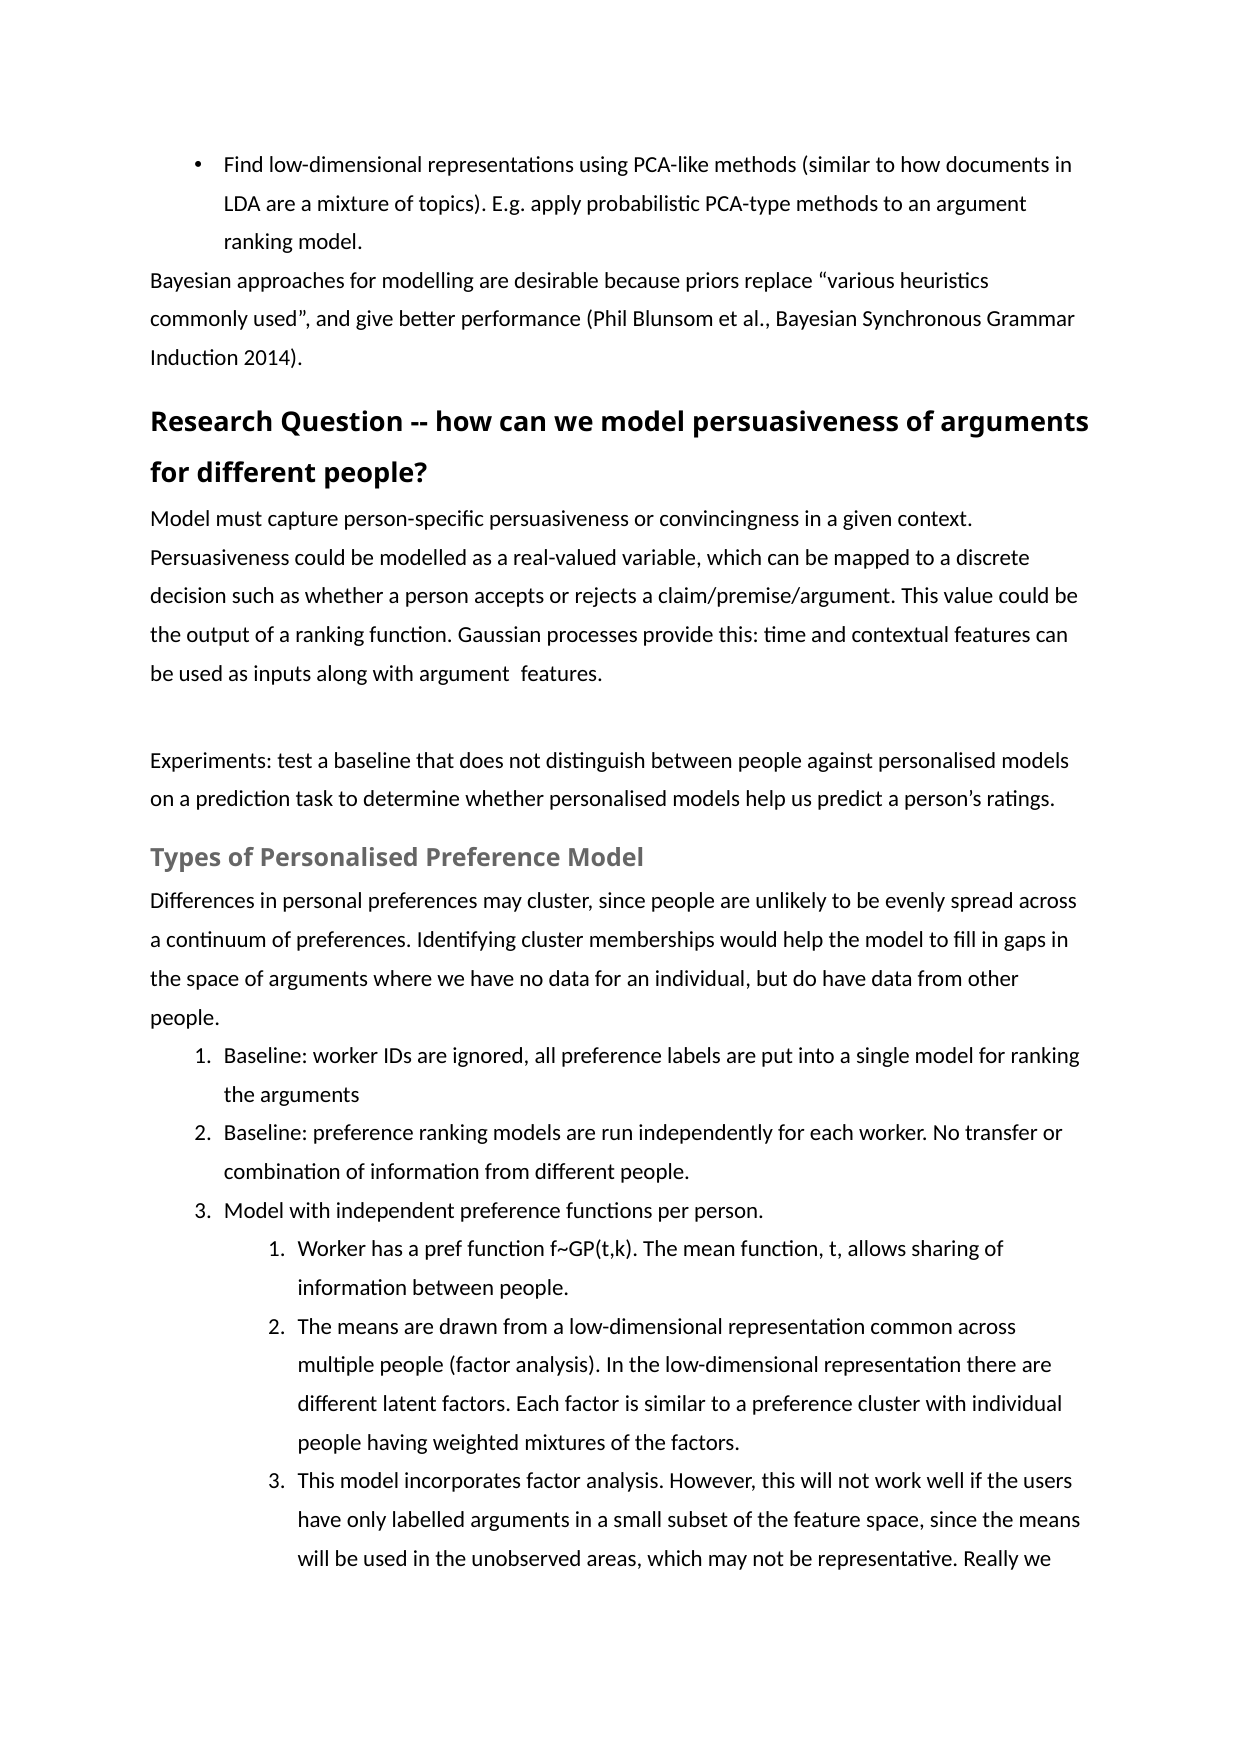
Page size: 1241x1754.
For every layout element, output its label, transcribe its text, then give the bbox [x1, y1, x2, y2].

subtitle Research Question -- how can we model persuasiveness of arguments for different people? [150, 403, 1090, 490]
text Differences in personal preferences may cluster, since people are unlikely to be evenly spread across a continuum of preferences. Identifying cluster memberships would help the model to fill in gaps in the space of arguments where we have no data for an individual, but do have data from other people. [150, 887, 1090, 1031]
text Model must capture person-specific persuasiveness or convincingness in a given context. Persuasiveness could be modelled as a real-valued variable, which can be mapped to a discrete decision such as whether a person accepts or rejects a claim/premise/argument. This value could be the output of a ranking function. Gaussian processes provide this: time and contextual features can be used as inputs along with argument features. [150, 504, 1090, 687]
list Model with independent preference functions per person. [194, 1196, 1090, 1224]
list Baseline: preference ranking models are run independently for each worker. No transfer or combination of information from different people. [194, 1118, 1090, 1185]
list Baseline: worker IDs are ignored, all preference labels are put into a single model for ranking the arguments [194, 1041, 1090, 1108]
list Worker has a pref function f~GP(t,k). The mean function, t, allows sharing of information between people. [268, 1234, 1090, 1301]
text Bayesian approaches for modelling are desirable because priors replace “various heuristics commonly used”, and give better performance (Phil Blunsom et al., Bayesian Synchronous Grammar Induction 2014). [150, 266, 1090, 371]
text Experiments: test a baseline that does not distinguish between people against personalised models on a prediction task to determine whether personalised models help us predict a person’s ratings. [150, 746, 1090, 812]
subtitle Types of Personalised Preference Model [150, 840, 1090, 874]
list The means are drawn from a low-dimensional representation common across multiple people (factor analysis). In the low-dimensional representation there are different latent factors. Each factor is similar to a preference cluster with individual people having weighted mixtures of the factors. [268, 1312, 1090, 1456]
list This model incorporates factor analysis. However, this will not work well if the users have only labelled arguments in a small subset of the feature space, since the means will be used in the unobserved areas, which may not be representative. Really we [268, 1466, 1090, 1572]
list Find low-dimensional representations using PCA-like methods (similar to how documents in LDA are a mixture of topics). E.g. apply probabilistic PCA-type methods to an argument ranking model. [194, 150, 1090, 255]
